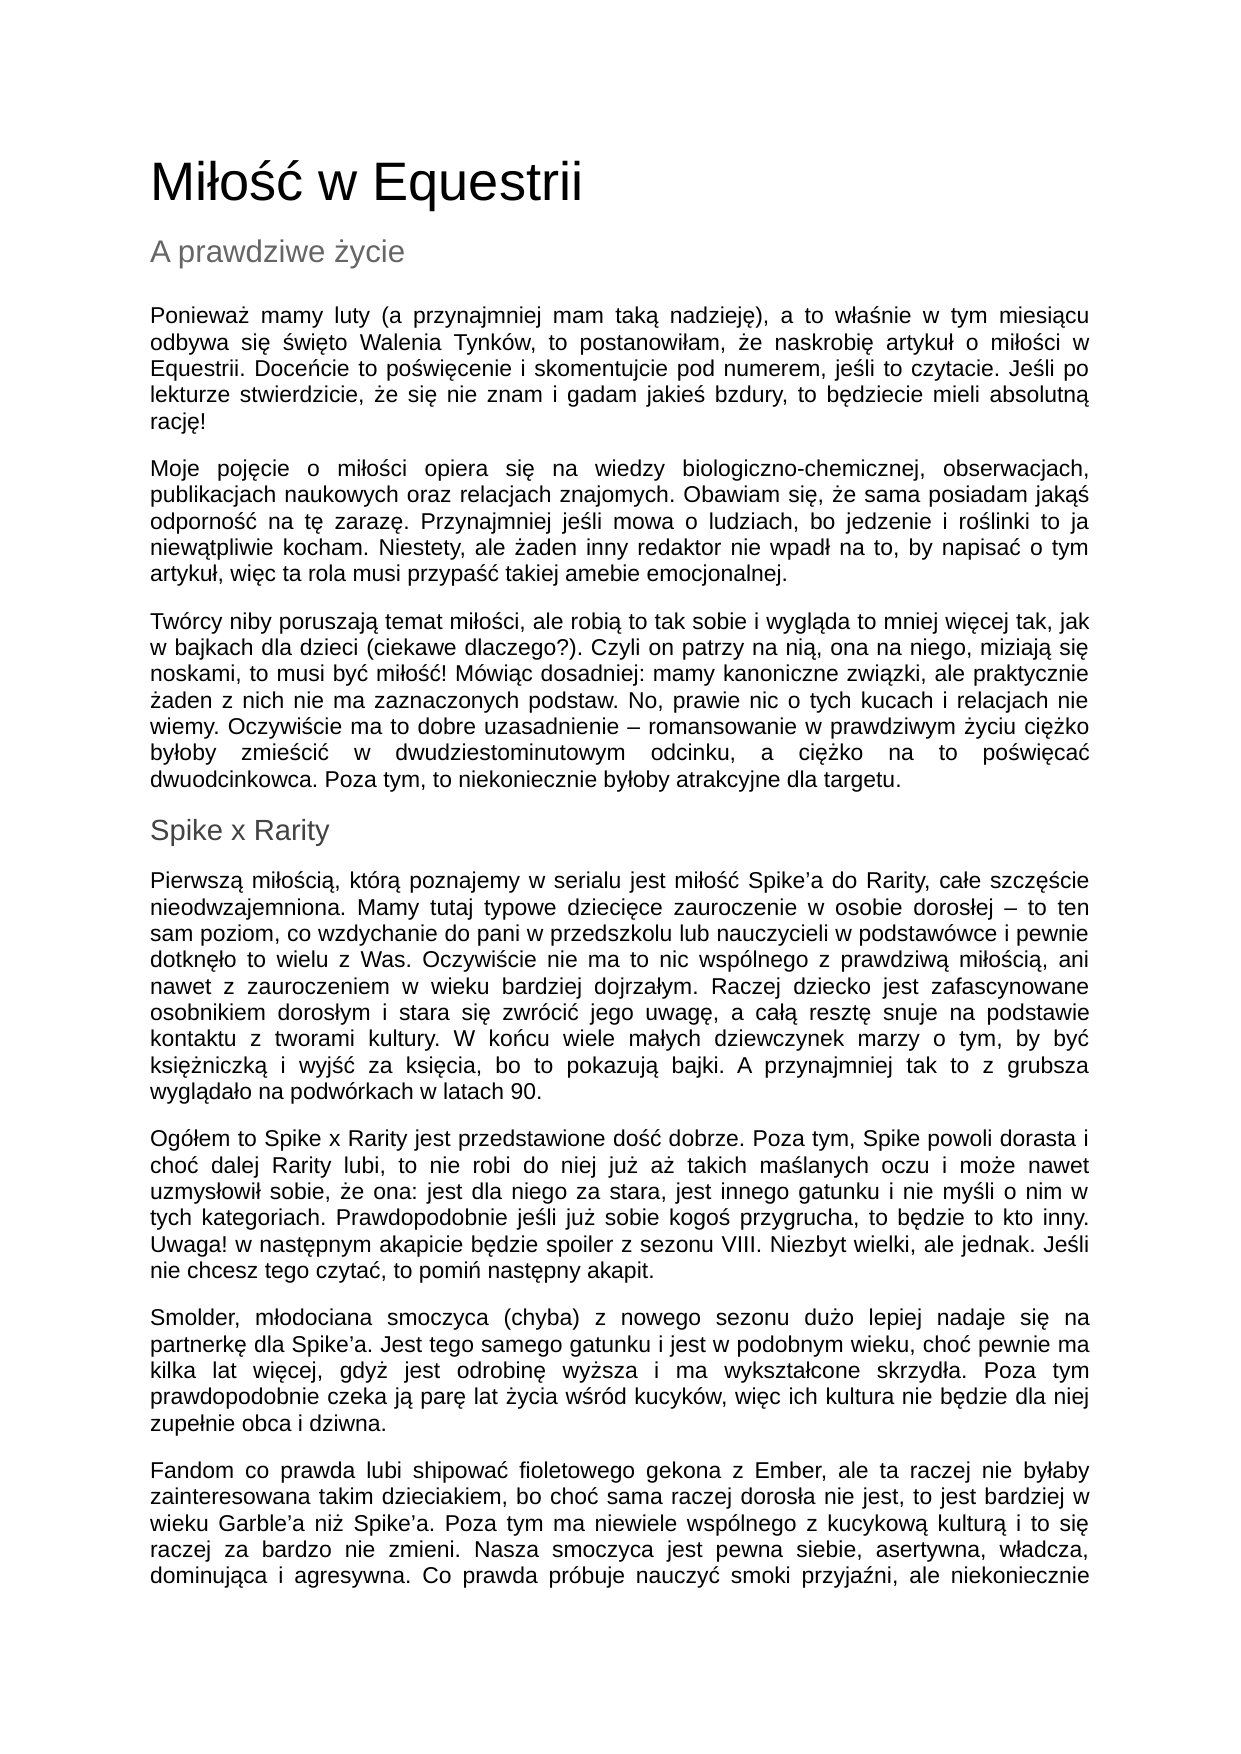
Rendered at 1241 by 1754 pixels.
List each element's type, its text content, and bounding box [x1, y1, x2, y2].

text Fandom co prawda lubi shipować fioletowego gekona z Ember, ale ta raczej nie byłaby zainteresowana takim dzieciakiem, bo choć sama raczej dorosła nie jest, to jest bardziej w wieku Garble’a niż Spike’a. Poza tym ma niewiele wspólnego z kucykową kulturą i to się raczej za bardzo nie zmieni. Nasza smoczyca jest pewna siebie, asertywna, władcza, dominująca i agresywna. Co prawda próbuje nauczyć smoki przyjaźni, ale niekoniecznie [150, 1457, 1090, 1589]
text Smolder, młodociana smoczyca (chyba) z nowego sezonu dużo lepiej nadaje się na partnerkę dla Spike’a. Jest tego samego gatunku i jest w podobnym wieku, choć pewnie ma kilka lat więcej, gdyż jest odrobinę wyższa i ma wykształcone skrzydła. Poza tym prawdopodobnie czeka ją parę lat życia wśród kucyków, więc ich kultura nie będzie dla niej zupełnie obca i dziwna. [150, 1304, 1090, 1436]
text Moje pojęcie o miłości opiera się na wiedzy biologiczno-chemicznej, obserwacjach, publikacjach naukowych oraz relacjach znajomych. Obawiam się, że sama posiadam jakąś odporność na tę zarazę. Przynajmniej jeśli mowa o ludziach, bo jedzenie i roślinki to ja niewątpliwie kocham. Niestety, ale żaden inny redaktor nie wpadł na to, by napisać o tym artykuł, więc ta rola musi przypaść takiej amebie emocjonalnej. [150, 455, 1090, 587]
title Miłość w Equestrii [150, 150, 1090, 212]
text Ponieważ mamy luty (a przynajmniej mam taką nadzieję), a to właśnie w tym miesiącu odbywa się święto Walenia Tynków, to postanowiłam, że naskrobię artykuł o miłości w Equestrii. Doceńcie to poświęcenie i skomentujcie pod numerem, jeśli to czytacie. Jeśli po lekturze stwierdzicie, że się nie znam i gadam jakieś bzdury, to będziecie mieli absolutną rację! [150, 302, 1090, 434]
subtitle A prawdziwe życie [150, 233, 1090, 269]
subtitle Spike x Rarity [150, 813, 1090, 846]
text Pierwszą miłością, którą poznajemy w serialu jest miłość Spike’a do Rarity, całe szczęście nieodwzajemniona. Mamy tutaj typowe dziecięce zauroczenie w osobie dorosłej – to ten sam poziom, co wzdychanie do pani w przedszkolu lub nauczycieli w podstawówce i pewnie dotknęło to wielu z Was. Oczywiście nie ma to nic wspólnego z prawdziwą miłością, ani nawet z zauroczeniem w wieku bardziej dojrzałym. Raczej dziecko jest zafascynowane osobnikiem dorosłym i stara się zwrócić jego uwagę, a całą resztę snuje na podstawie kontaktu z tworami kultury. W końcu wiele małych dziewczynek marzy o tym, by być księżniczką i wyjść za księcia, bo to pokazują bajki. A przynajmniej tak to z grubsza wyglądało na podwórkach w latach 90. [150, 867, 1090, 1104]
text Ogółem to Spike x Rarity jest przedstawione dość dobrze. Poza tym, Spike powoli dorasta i choć dalej Rarity lubi, to nie robi do niej już aż takich maślanych oczu i może nawet uzmysłowił sobie, że ona: jest dla niego za stara, jest innego gatunku i nie myśli o nim w tych kategoriach. Prawdopodobnie jeśli już sobie kogoś przygrucha, to będzie to kto inny. Uwaga! w następnym akapicie będzie spoiler z sezonu VIII. Niezbyt wielki, ale jednak. Jeśli nie chcesz tego czytać, to pomiń następny akapit. [150, 1125, 1090, 1283]
text Twórcy niby poruszają temat miłości, ale robią to tak sobie i wygląda to mniej więcej tak, jak w bajkach dla dzieci (ciekawe dlaczego?). Czyli on patrzy na nią, ona na niego, miziają się noskami, to musi być miłość! Mówiąc dosadniej: mamy kanoniczne związki, ale praktycznie żaden z nich nie ma zaznaczonych podstaw. No, prawie nic o tych kucach i relacjach nie wiemy. Oczywiście ma to dobre uzasadnienie – romansowanie w prawdziwym życiu ciężko byłoby zmieścić w dwudziestominutowym odcinku, a ciężko na to poświęcać dwuodcinkowca. Poza tym, to niekoniecznie byłoby atrakcyjne dla targetu. [150, 608, 1090, 792]
